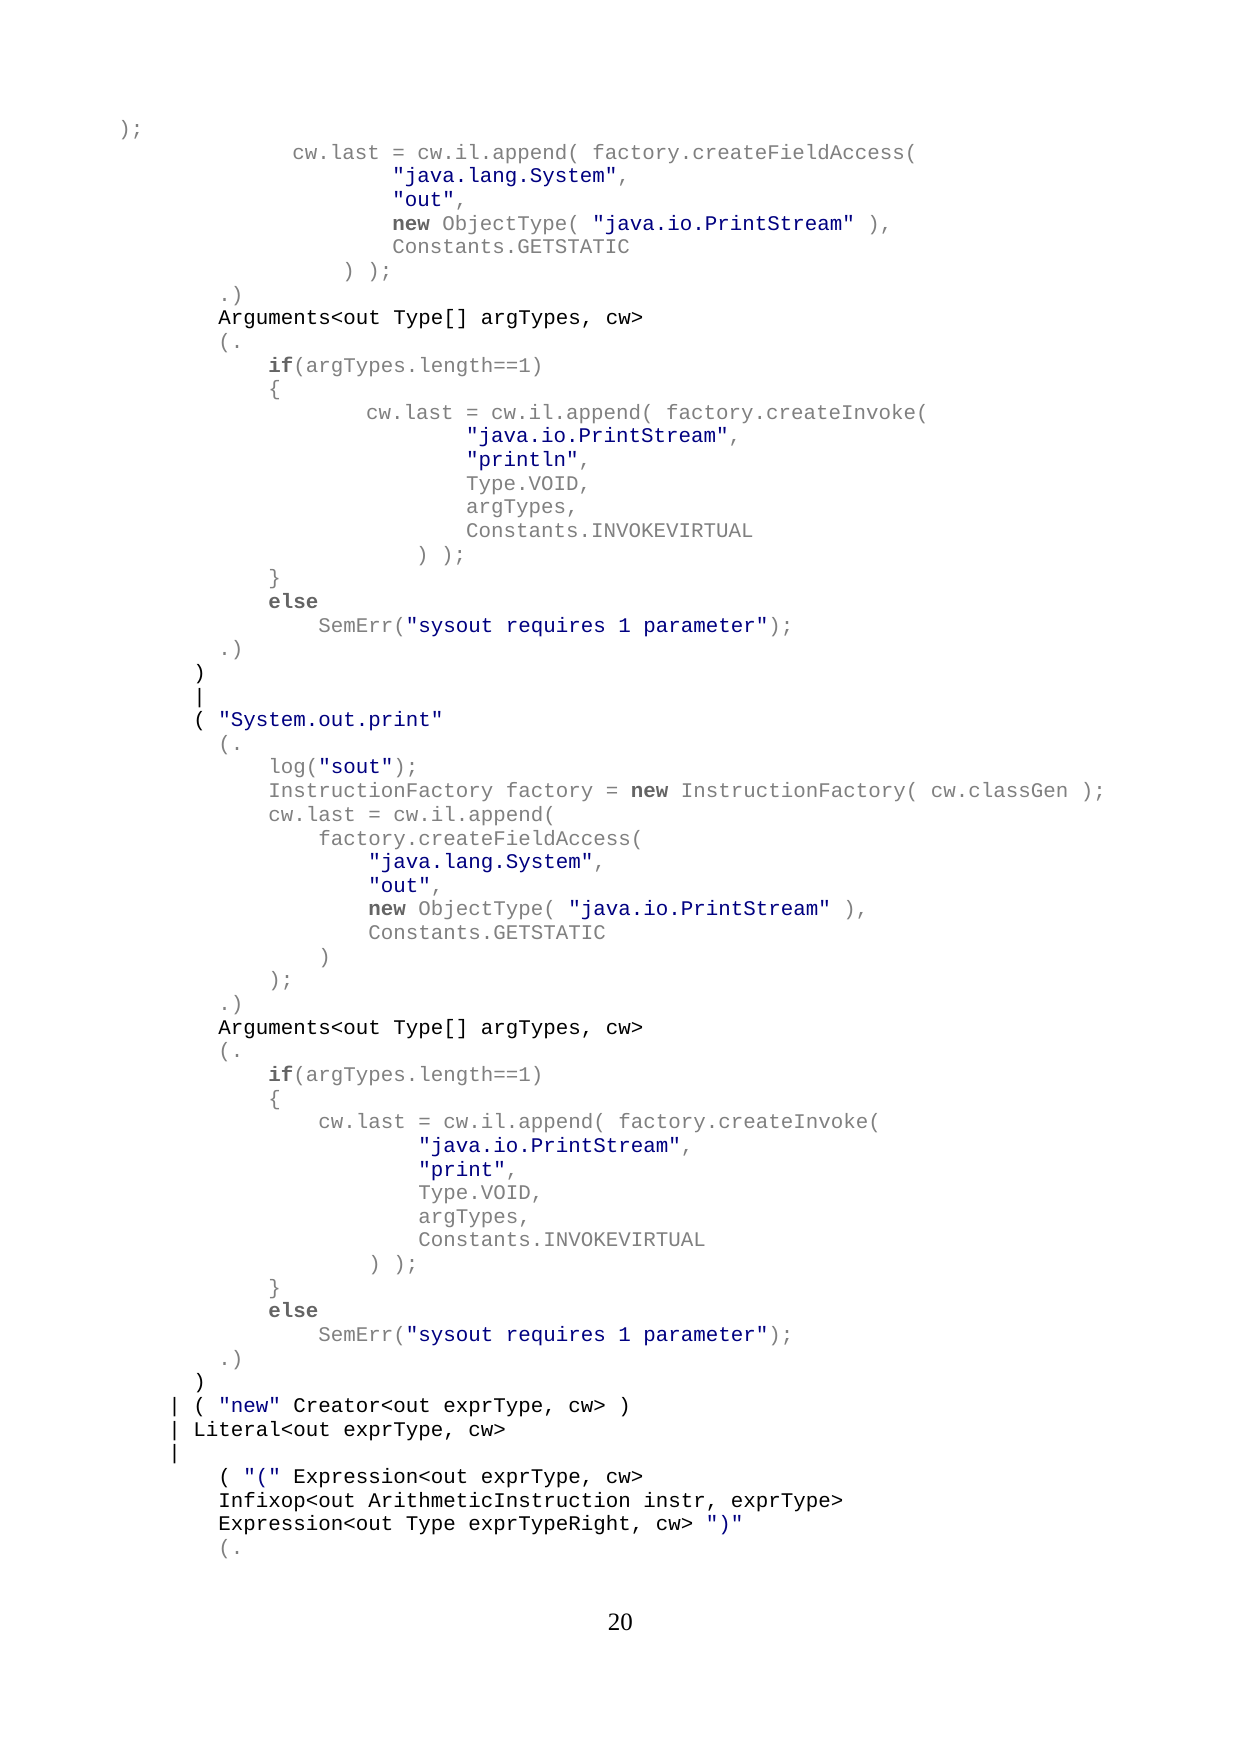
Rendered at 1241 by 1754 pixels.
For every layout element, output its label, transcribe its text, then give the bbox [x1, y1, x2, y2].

text cw.last = cw.il.append( factory.createInvoke( [118, 1111, 1122, 1135]
text (. [118, 1537, 1122, 1561]
text Type.VOID, [118, 473, 1122, 496]
text "java.io.PrintStream", [118, 1135, 1122, 1158]
text .) [118, 284, 1122, 307]
text ( "System.out.print" [118, 709, 1122, 733]
text argTypes, [118, 496, 1122, 520]
text | ( "new" Creator<out exprType, cw> ) [118, 1395, 1122, 1419]
text cw.last = cw.il.append( [118, 804, 1122, 827]
text Constants.INVOKEVIRTUAL [118, 520, 1122, 544]
text argTypes, [118, 1206, 1122, 1229]
text ) ); [118, 260, 1122, 284]
text ( "(" Expression<out exprType, cw> [118, 1466, 1122, 1489]
text cw.last = cw.il.append( factory.createInvoke( [118, 402, 1122, 426]
text else [118, 1300, 1122, 1324]
text log("sout"); [118, 757, 1122, 780]
text "java.lang.System", [118, 165, 1122, 189]
text Type.VOID, [118, 1182, 1122, 1206]
text | [118, 686, 1122, 709]
text ) [118, 946, 1122, 969]
text ); [118, 118, 1122, 142]
text "java.lang.System", [118, 851, 1122, 875]
text cw.last = cw.il.append( factory.createFieldAccess( [118, 142, 1122, 165]
text } [118, 1277, 1122, 1300]
text Arguments<out Type[] argTypes, cw> [118, 1017, 1122, 1040]
text "out", [118, 875, 1122, 898]
text if(argTypes.length==1) [118, 1064, 1122, 1088]
text (. [118, 331, 1122, 354]
text Constants.INVOKEVIRTUAL [118, 1229, 1122, 1253]
text | Literal<out exprType, cw> [118, 1419, 1122, 1442]
text { [118, 378, 1122, 402]
text Constants.GETSTATIC [118, 922, 1122, 946]
text InstructionFactory factory = new InstructionFactory( cw.classGen ); [118, 780, 1122, 804]
text "println", [118, 449, 1122, 473]
text } [118, 567, 1122, 591]
text ) ); [118, 544, 1122, 567]
text "out", [118, 189, 1122, 213]
text ) [118, 662, 1122, 686]
text ) [118, 1371, 1122, 1395]
text SemErr("sysout requires 1 parameter"); [118, 1324, 1122, 1348]
text else [118, 591, 1122, 615]
text "java.io.PrintStream", [118, 426, 1122, 449]
text Arguments<out Type[] argTypes, cw> [118, 307, 1122, 331]
text ) ); [118, 1253, 1122, 1277]
text { [118, 1088, 1122, 1111]
text Constants.GETSTATIC [118, 236, 1122, 260]
text ); [118, 969, 1122, 993]
text new ObjectType( "java.io.PrintStream" ), [118, 898, 1122, 922]
text SemErr("sysout requires 1 parameter"); [118, 615, 1122, 638]
text .) [118, 1348, 1122, 1371]
text Infixop<out ArithmeticInstruction instr, exprType> [118, 1489, 1122, 1513]
text "print", [118, 1158, 1122, 1182]
text (. [118, 733, 1122, 757]
text | [118, 1442, 1122, 1466]
text (. [118, 1040, 1122, 1064]
text .) [118, 638, 1122, 662]
text if(argTypes.length==1) [118, 354, 1122, 378]
text .) [118, 993, 1122, 1017]
text new ObjectType( "java.io.PrintStream" ), [118, 213, 1122, 236]
text factory.createFieldAccess( [118, 827, 1122, 851]
text Expression<out Type exprTypeRight, cw> ")" [118, 1513, 1122, 1537]
